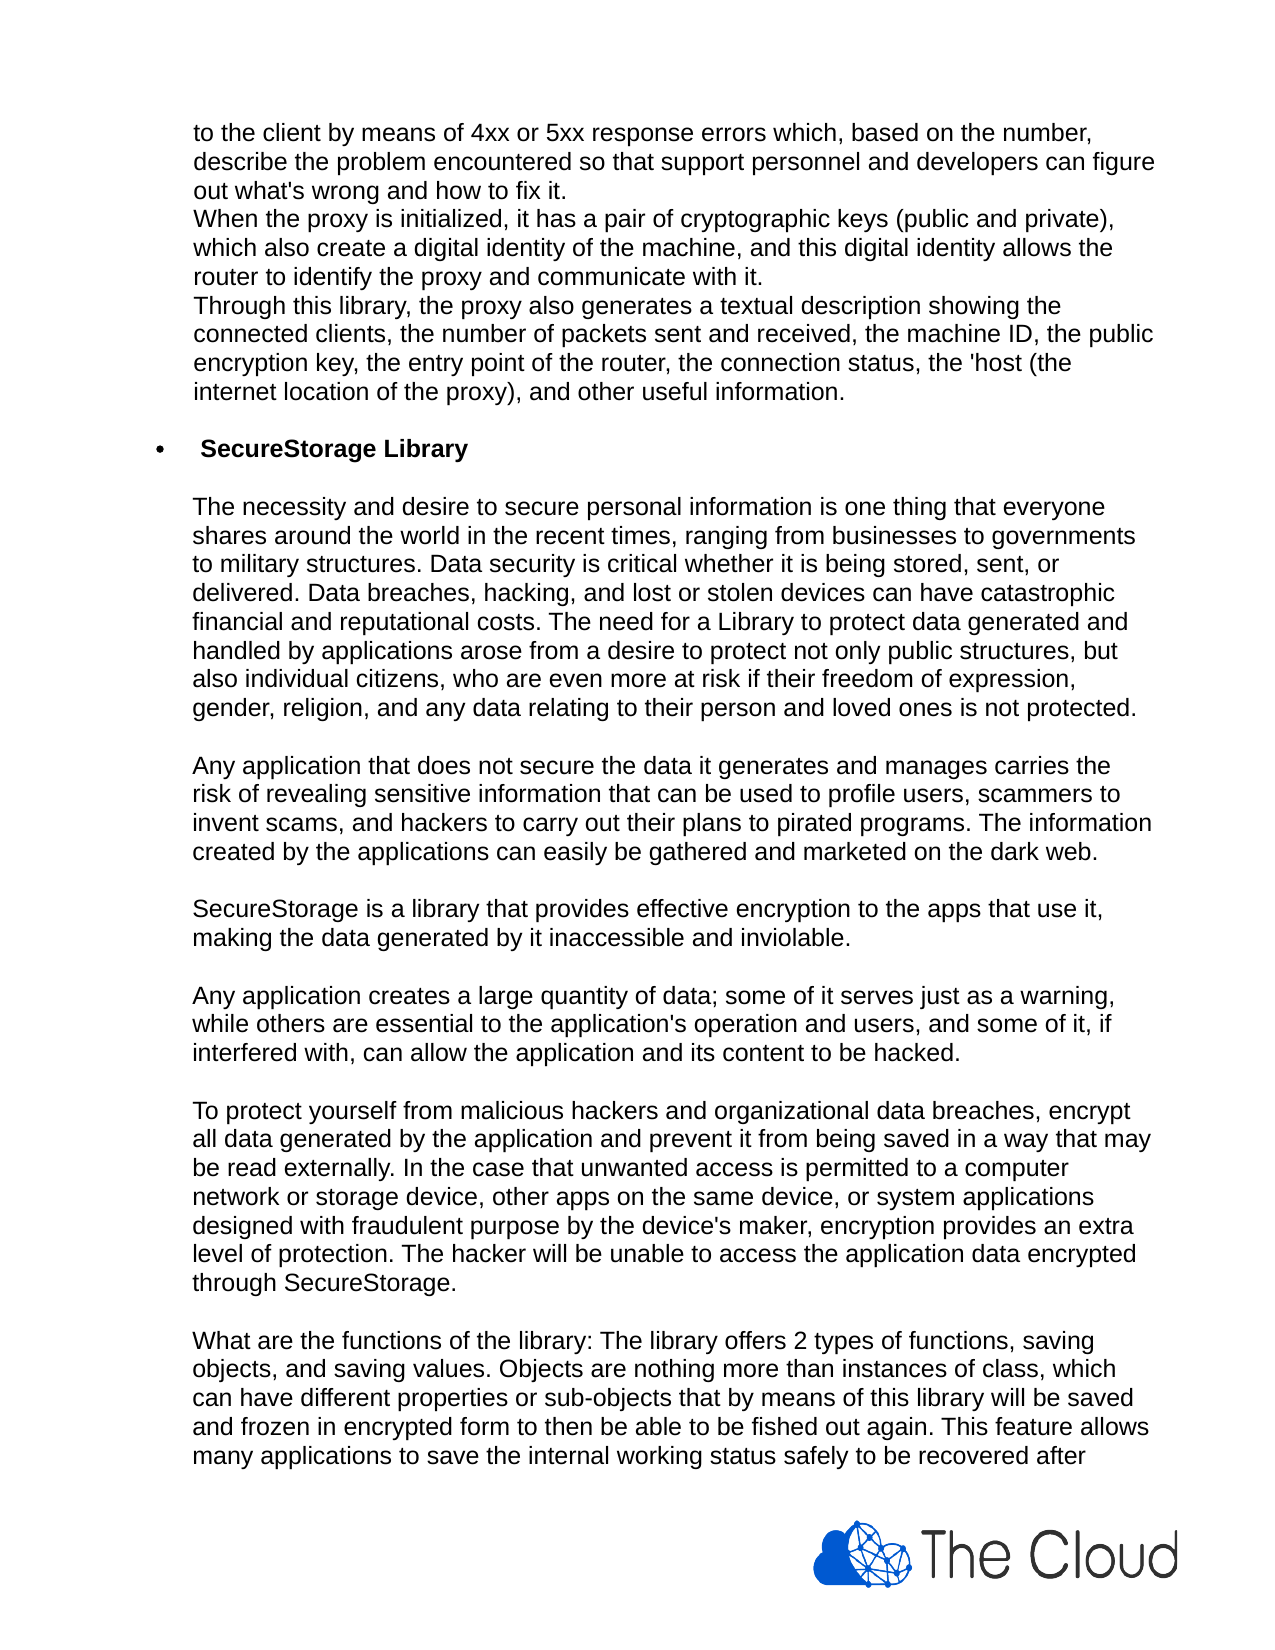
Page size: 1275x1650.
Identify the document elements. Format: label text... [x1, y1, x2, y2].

text What are the functions of the library: The library offers 2 types of functions, saving objects, and saving values. Objects are nothing more than instances of class, which can have different properties or sub-objects that by means of this library will be saved and frozen in encrypted form to then be able to be fished out again. This feature allows many applications to save the internal working status safely to be recovered after [192, 1326, 1157, 1469]
list to the client by means of 4xx or 5xx response errors which, based on the number, describe the problem encountered so that support personnel and developers can figure out what's wrong and how to fix it. When the proxy is initialized, it has a pair of cryptographic keys (public and private), which also create a digital identity of the machine, and this digital identity allows the router to identify the proxy and communicate with it. Through this library, the proxy also generates a textual description showing the connected clients, the number of packets sent and received, the machine ID, the public encryption key, the entry point of the router, the connection status, the 'host (the internet location of the proxy), and other useful information. [156, 118, 1157, 406]
text SecureStorage is a library that provides effective encryption to the apps that use it, making the data generated by it inaccessible and inviolable. [192, 894, 1157, 952]
text The necessity and desire to secure personal information is one thing that everyone shares around the world in the recent times, ranging from businesses to governments to military structures. Data security is critical whether it is being stored, sent, or delivered. Data breaches, hacking, and lost or stolen devices can have catastrophic financial and reputational costs. The need for a Library to protect data generated and handled by applications arose from a desire to protect not only public structures, but also individual citizens, who are even more at risk if their freedom of expression, gender, religion, and any data relating to their person and loved ones is not protected. [192, 492, 1157, 722]
text Any application that does not secure the data it generates and manages carries the risk of revealing sensitive information that can be used to profile users, scammers to invent scams, and hackers to carry out their plans to pirated programs. The information created by the applications can easily be gathered and marketed on the dark web. [192, 751, 1157, 866]
picture [813, 1520, 1178, 1588]
text To protect yourself from malicious hackers and organizational data breaches, encrypt all data generated by the application and prevent it from being saved in a way that may be read externally. In the case that unwanted access is permitted to a computer network or storage device, other apps on the same device, or system applications designed with fraudulent purpose by the device's maker, encryption provides an extra level of protection. The hacker will be unable to access the application data encrypted through SecureStorage. [192, 1096, 1157, 1297]
text Any application creates a large quantity of data; some of it serves just as a warning, while others are essential to the application's operation and users, and some of it, if interfered with, can allow the application and its content to be hacked. [192, 981, 1157, 1067]
list SecureStorage Library [156, 434, 1157, 492]
